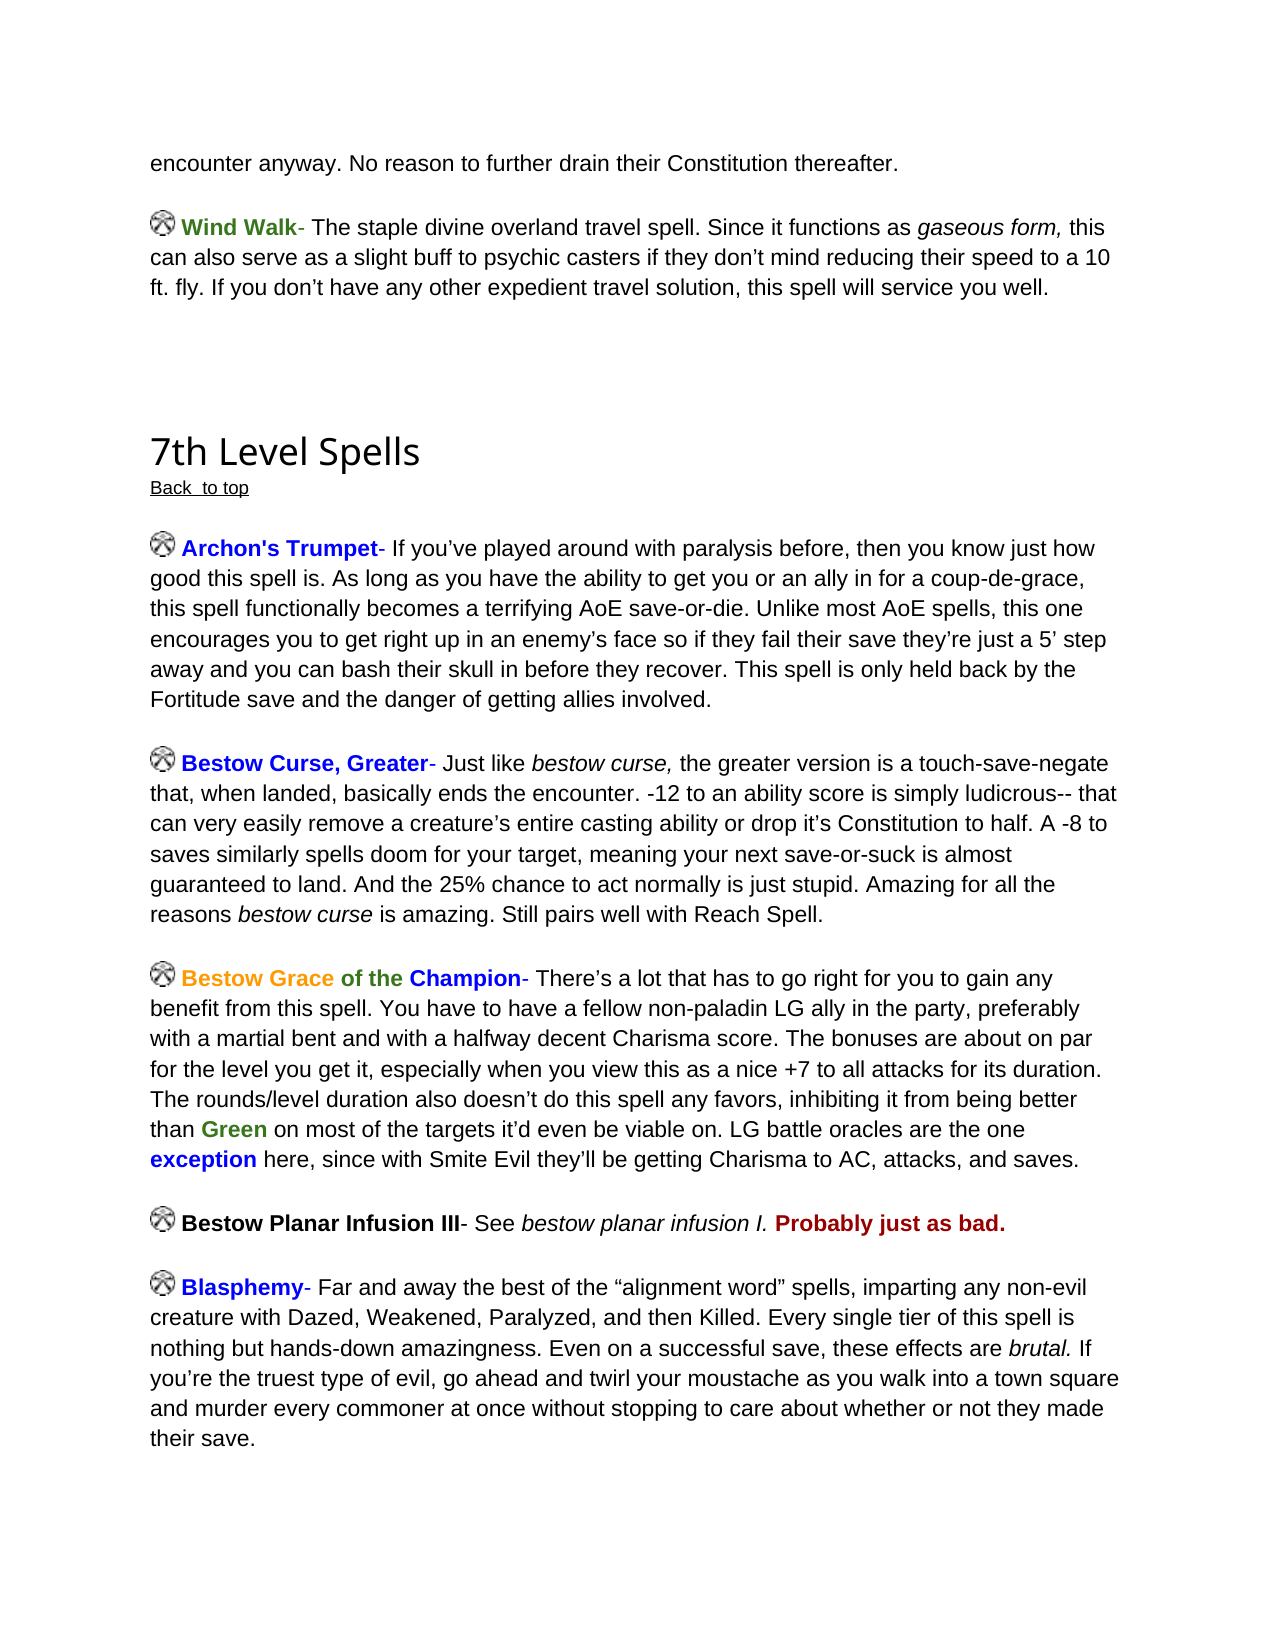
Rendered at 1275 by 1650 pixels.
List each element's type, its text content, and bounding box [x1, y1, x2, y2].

text encounter anyway. No reason to further drain their Constitution thereafter. [150, 150, 1125, 176]
text Blasphemy- Far and away the best of the “alignment word” spells, imparting any non-evil creature with Dazed, Weakened, Paralyzed, and then Killed. Every single tier of this spell is nothing but hands-down amazingness. Even on a successful save, these effects are brutal. If you’re the truest type of evil, go ahead and twirl your moustache as you walk into a town square and murder every commoner at once without stopping to care about whether or not they made their save. [150, 1271, 1125, 1452]
picture [150, 531, 175, 557]
text Back to top [150, 476, 1125, 498]
subtitle 7th Level Spells [150, 425, 1125, 476]
text Bestow Planar Infusion III- See bestow planar infusion I. Probably just as bad. [150, 1207, 1125, 1237]
picture [150, 1270, 175, 1296]
picture [150, 961, 175, 987]
text Wind Walk- The staple divine overland travel spell. Since it functions as gaseous form, this can also serve as a slight buff to psychic casters if they don’t mind reducing their speed to a 10 ft. fly. If you don’t have any other expedient travel solution, this spell will service you well. [150, 210, 1125, 301]
text Bestow Curse, Greater- Just like bestow curse, the greater version is a touch-save-negate that, when landed, basically ends the encounter. -12 to an ability score is simply ludicrous-- that can very easily remove a creature’s entire casting ability or drop it’s Constitution to half. A -8 to saves similarly spells doom for your target, meaning your next save-or-suck is almost guaranteed to land. And the 25% chance to act normally is just stupid. Amazing for all the reasons bestow curse is amazing. Still pairs well with Reach Spell. [150, 746, 1125, 927]
picture [150, 210, 175, 236]
text Archon's Trumpet- If you’ve played around with paralysis before, then you know just how good this spell is. As long as you have the ability to get you or an ally in for a coup-de-grace, this spell functionally becomes a terrifying AoE save-or-die. Unlike most AoE spells, this one encourages you to get right up in an enemy’s face so if they fail their save they’re just a 5’ step away and you can bash their skull in before they recover. This spell is only held back by the Fortitude save and the danger of getting allies involved. [150, 531, 1125, 712]
picture [150, 1206, 175, 1232]
picture [150, 746, 175, 772]
text Bestow Grace of the Champion- There’s a lot that has to go right for you to gain any benefit from this spell. You have to have a fellow non-paladin LG ally in the party, preferably with a martial bent and with a halfway decent Charisma score. The bonuses are about on par for the level you get it, especially when you view this as a nice +7 to all attacks for its duration. The rounds/level duration also doesn’t do this spell any favors, inhibiting it from being better than Green on most of the targets it’d even be viable on. LG battle oracles are the one exception here, since with Smite Evil they’ll be getting Charisma to AC, attacks, and saves. [150, 961, 1125, 1173]
